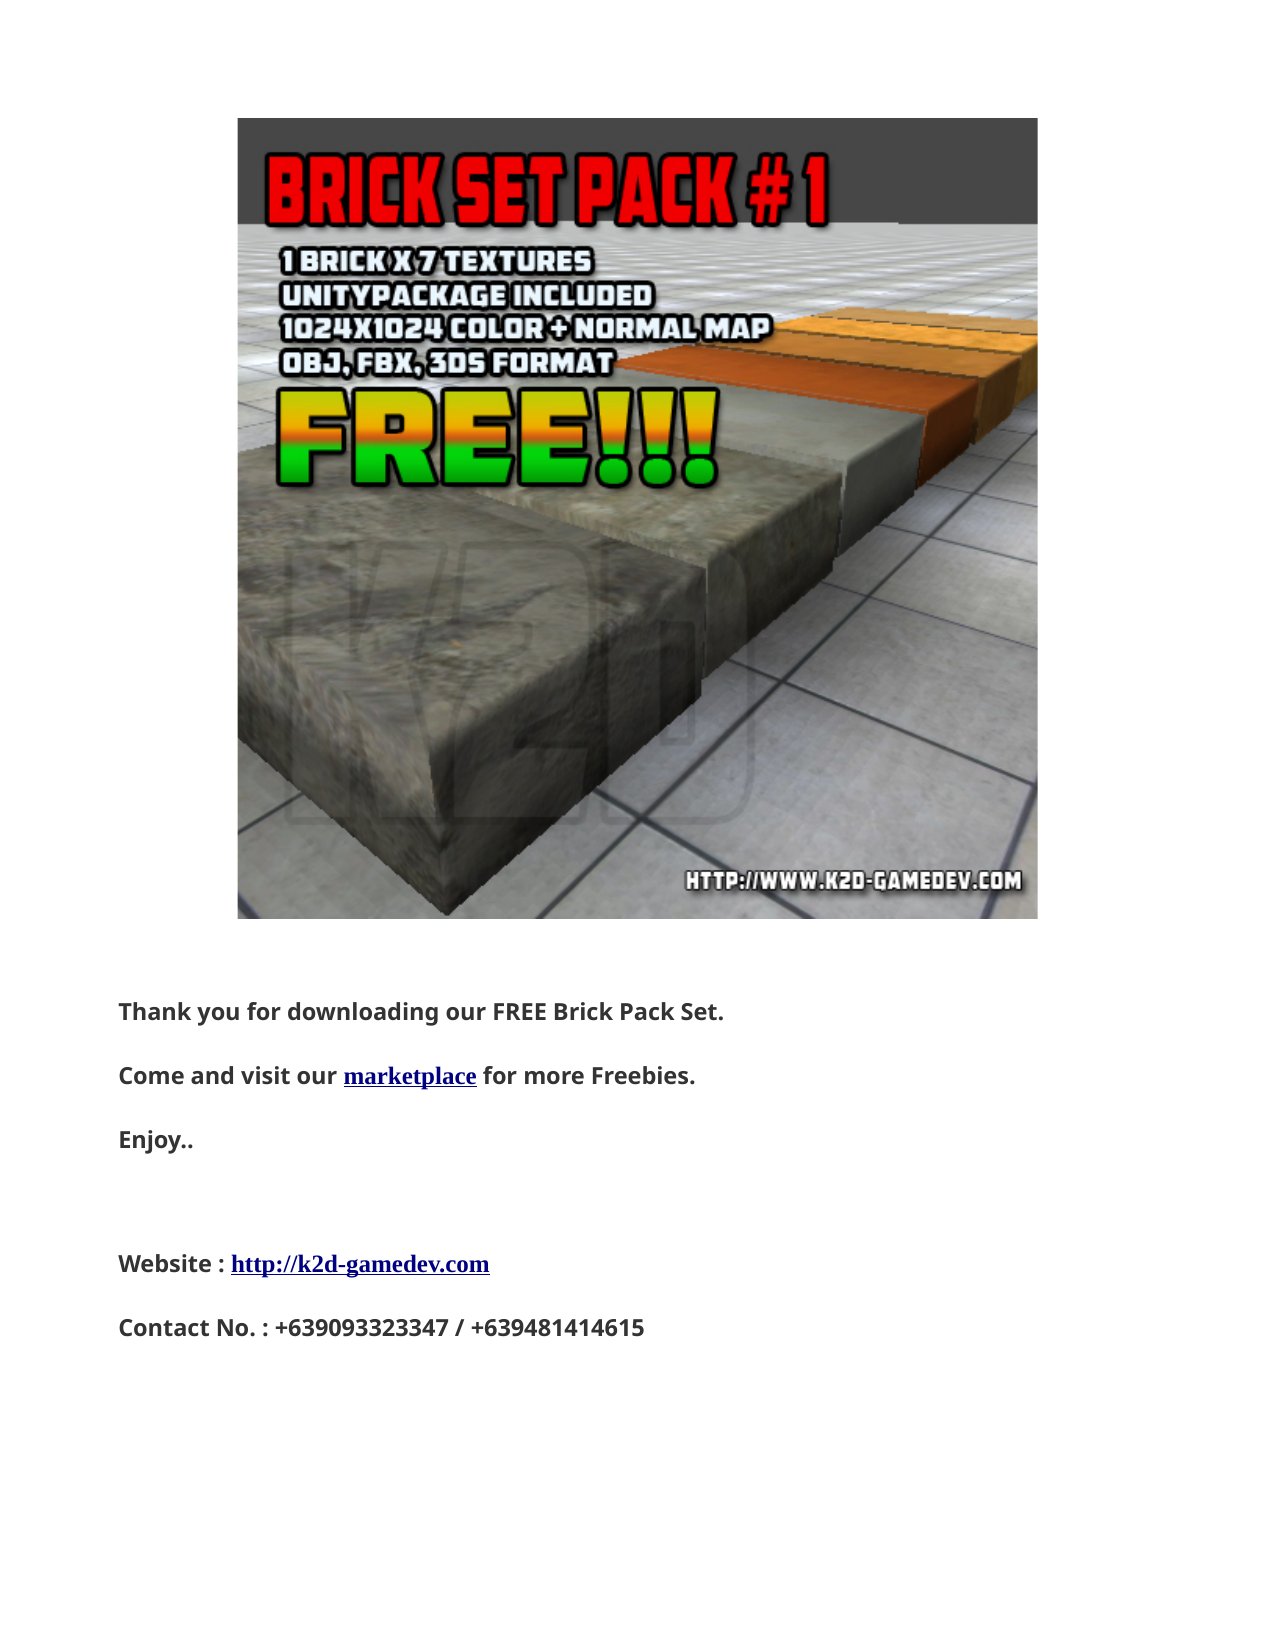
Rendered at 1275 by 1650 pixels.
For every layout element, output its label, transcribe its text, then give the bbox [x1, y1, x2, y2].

text Thank you for downloading our FREE Brick Pack Set. [118, 995, 1157, 1027]
text Contact No. : +639093323347 / +639481414615 [118, 1311, 1157, 1343]
text Enjoy.. [118, 1123, 1157, 1156]
text Website : http://k2d-gamedev.com [118, 1247, 1157, 1279]
text Come and visit our marketplace for more Freebies. [118, 1059, 1157, 1091]
picture [237, 118, 1038, 919]
